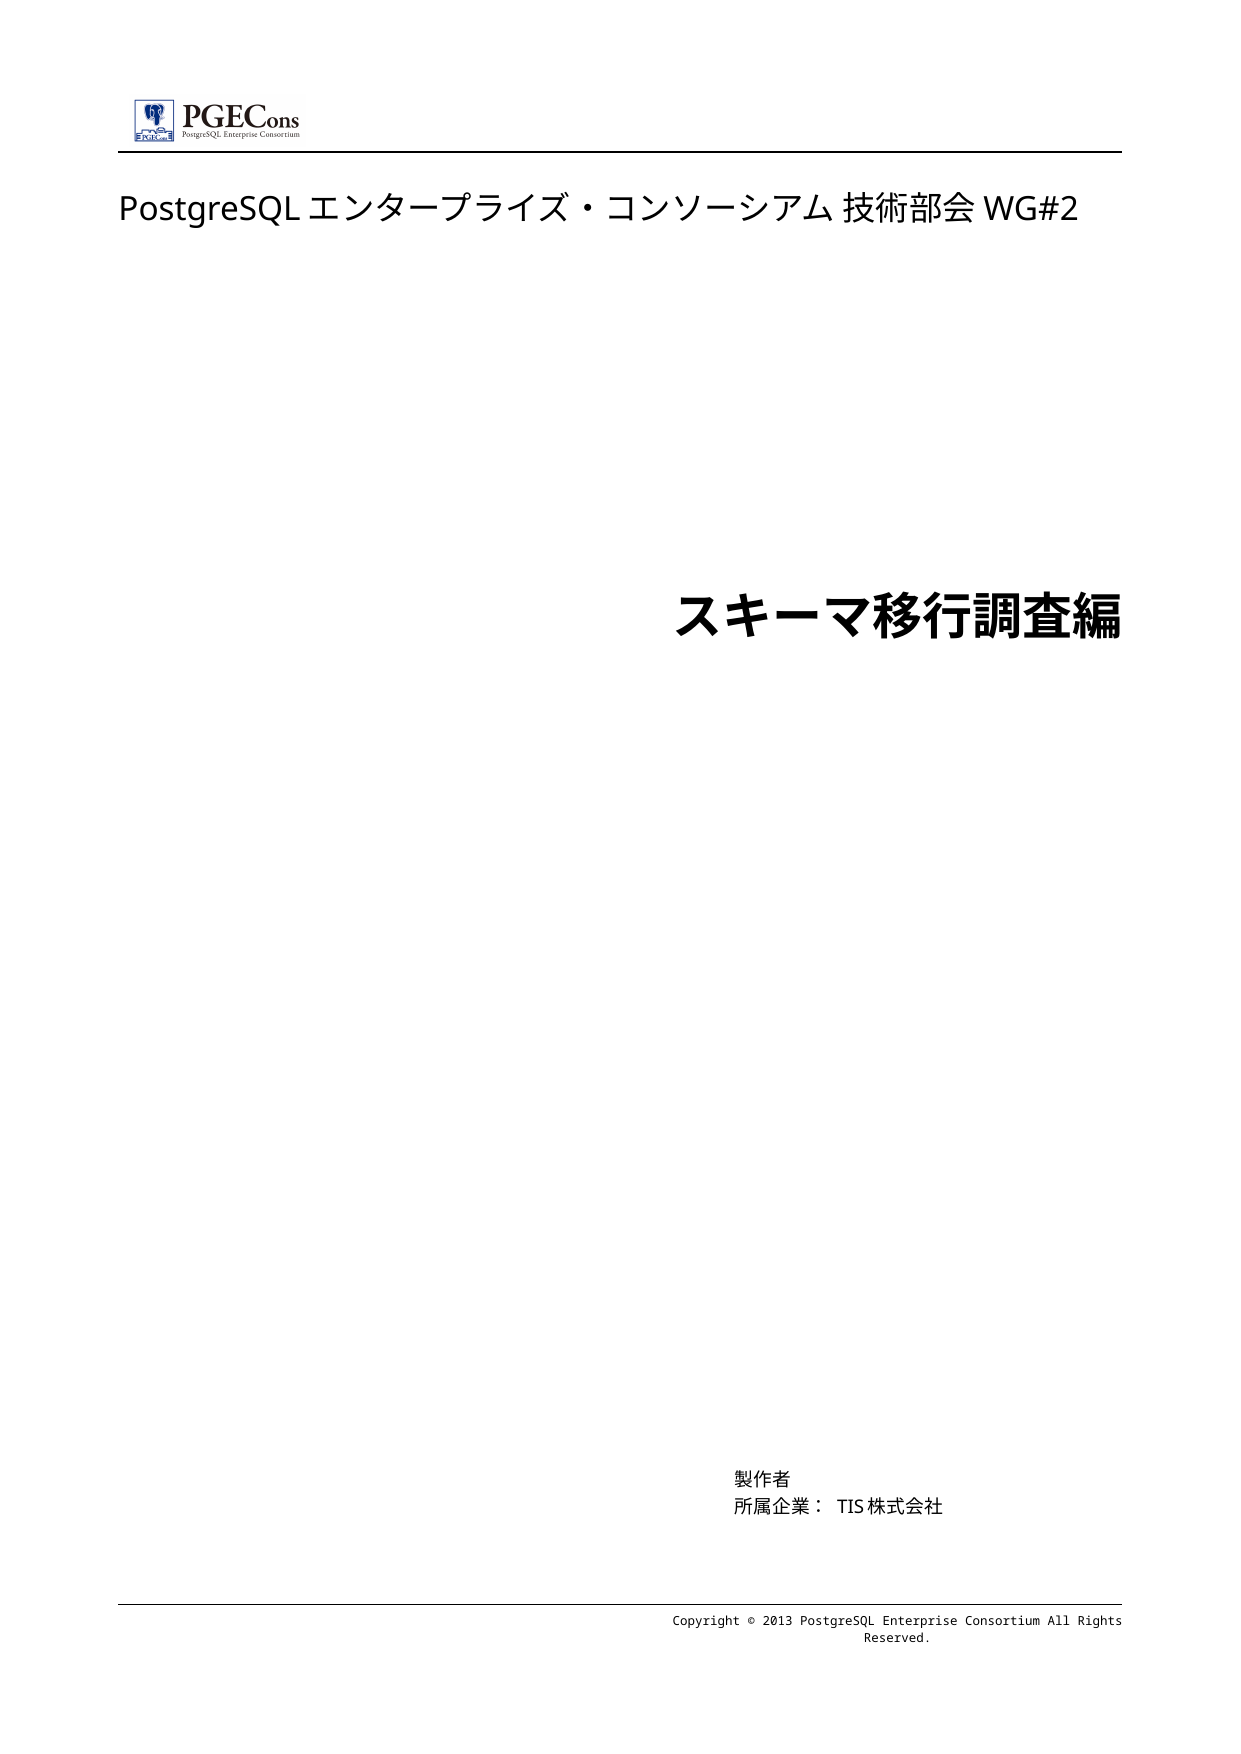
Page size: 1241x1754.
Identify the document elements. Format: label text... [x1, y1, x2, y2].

text 所属企業： TIS株式会社 [734, 1491, 1117, 1519]
text PostgreSQLエンタープライズ・コンソーシアム 技術部会 WG#2 [118, 182, 1122, 231]
text 製作者 [734, 1464, 1117, 1491]
text スキーマ移行調査編 [118, 577, 1122, 649]
picture [128, 94, 306, 147]
